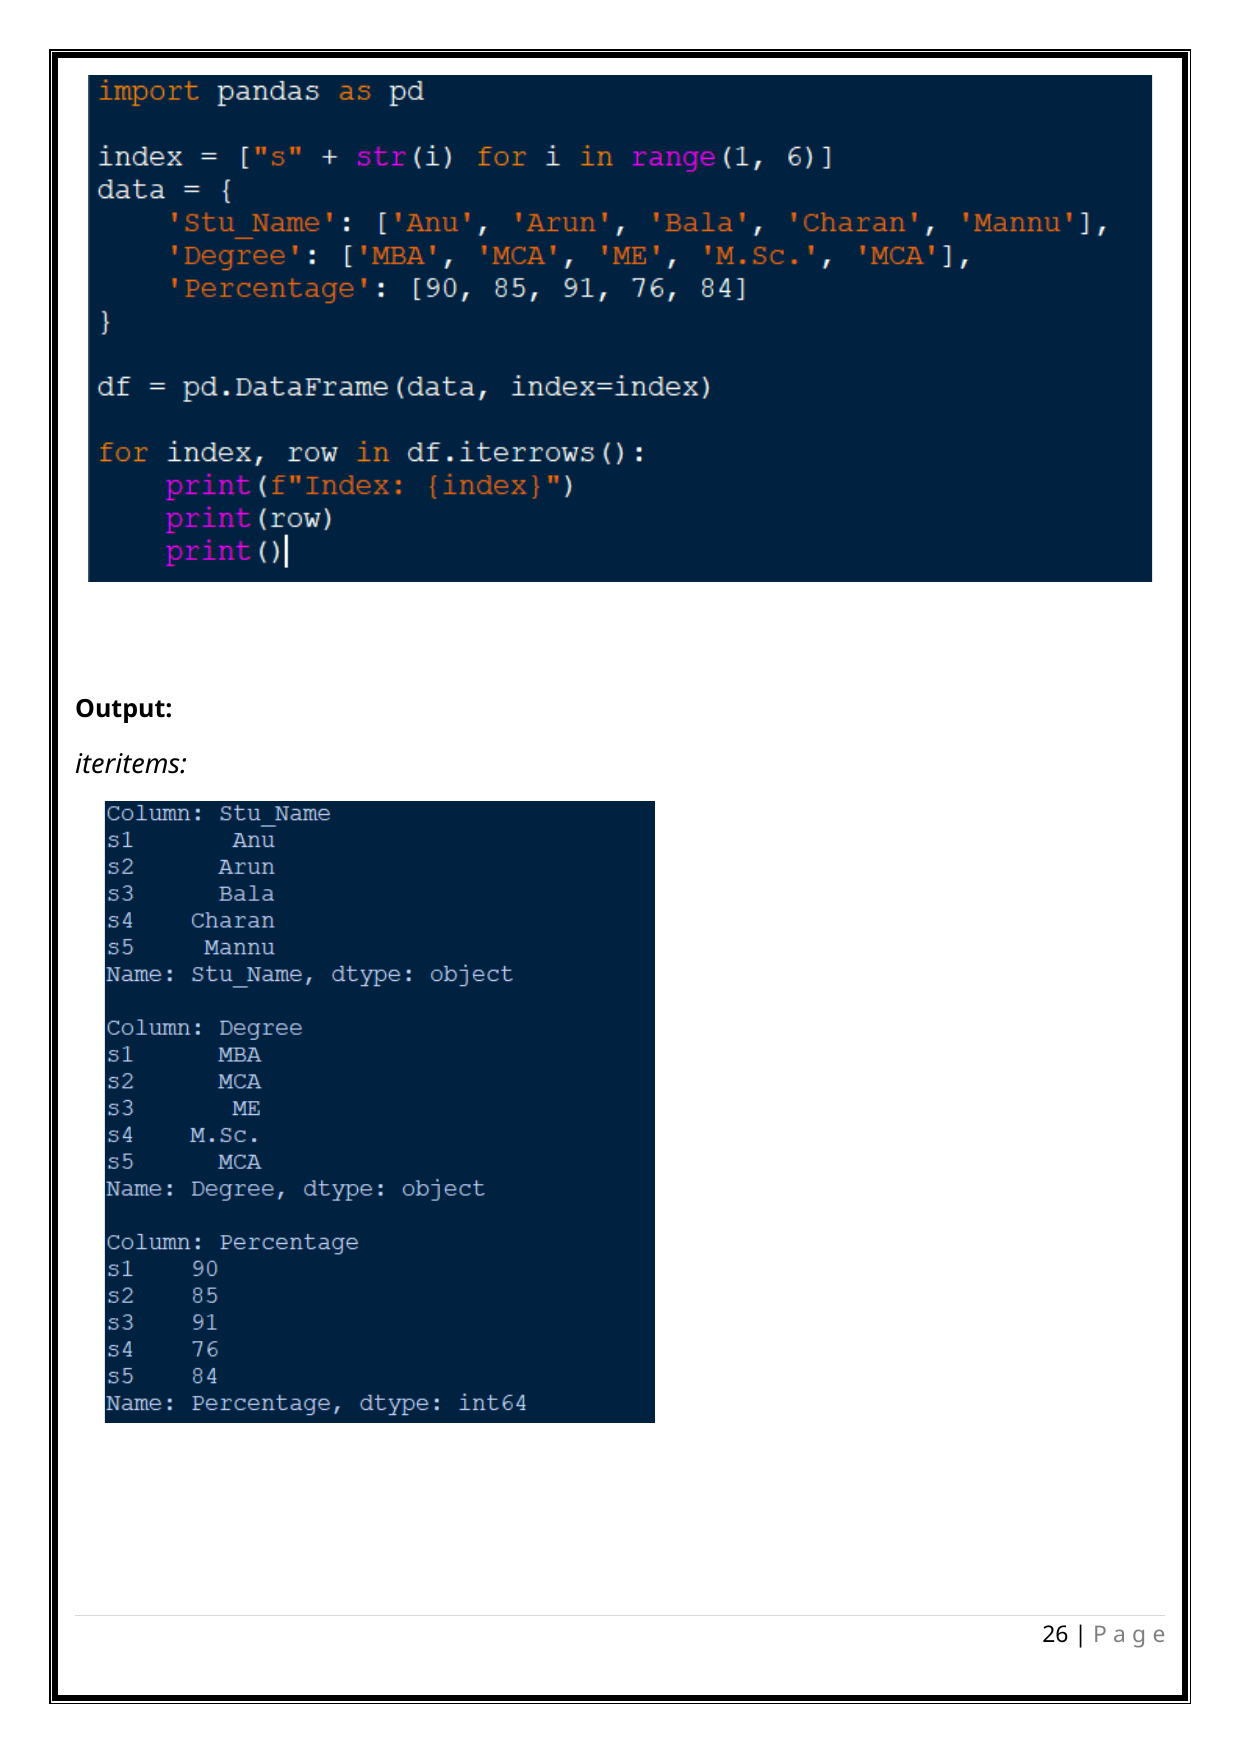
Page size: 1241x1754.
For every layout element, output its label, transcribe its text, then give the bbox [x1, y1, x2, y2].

picture [88, 75, 1153, 582]
picture [104, 801, 655, 1423]
text iteritems: [75, 744, 1165, 781]
text Output: [75, 691, 1165, 725]
